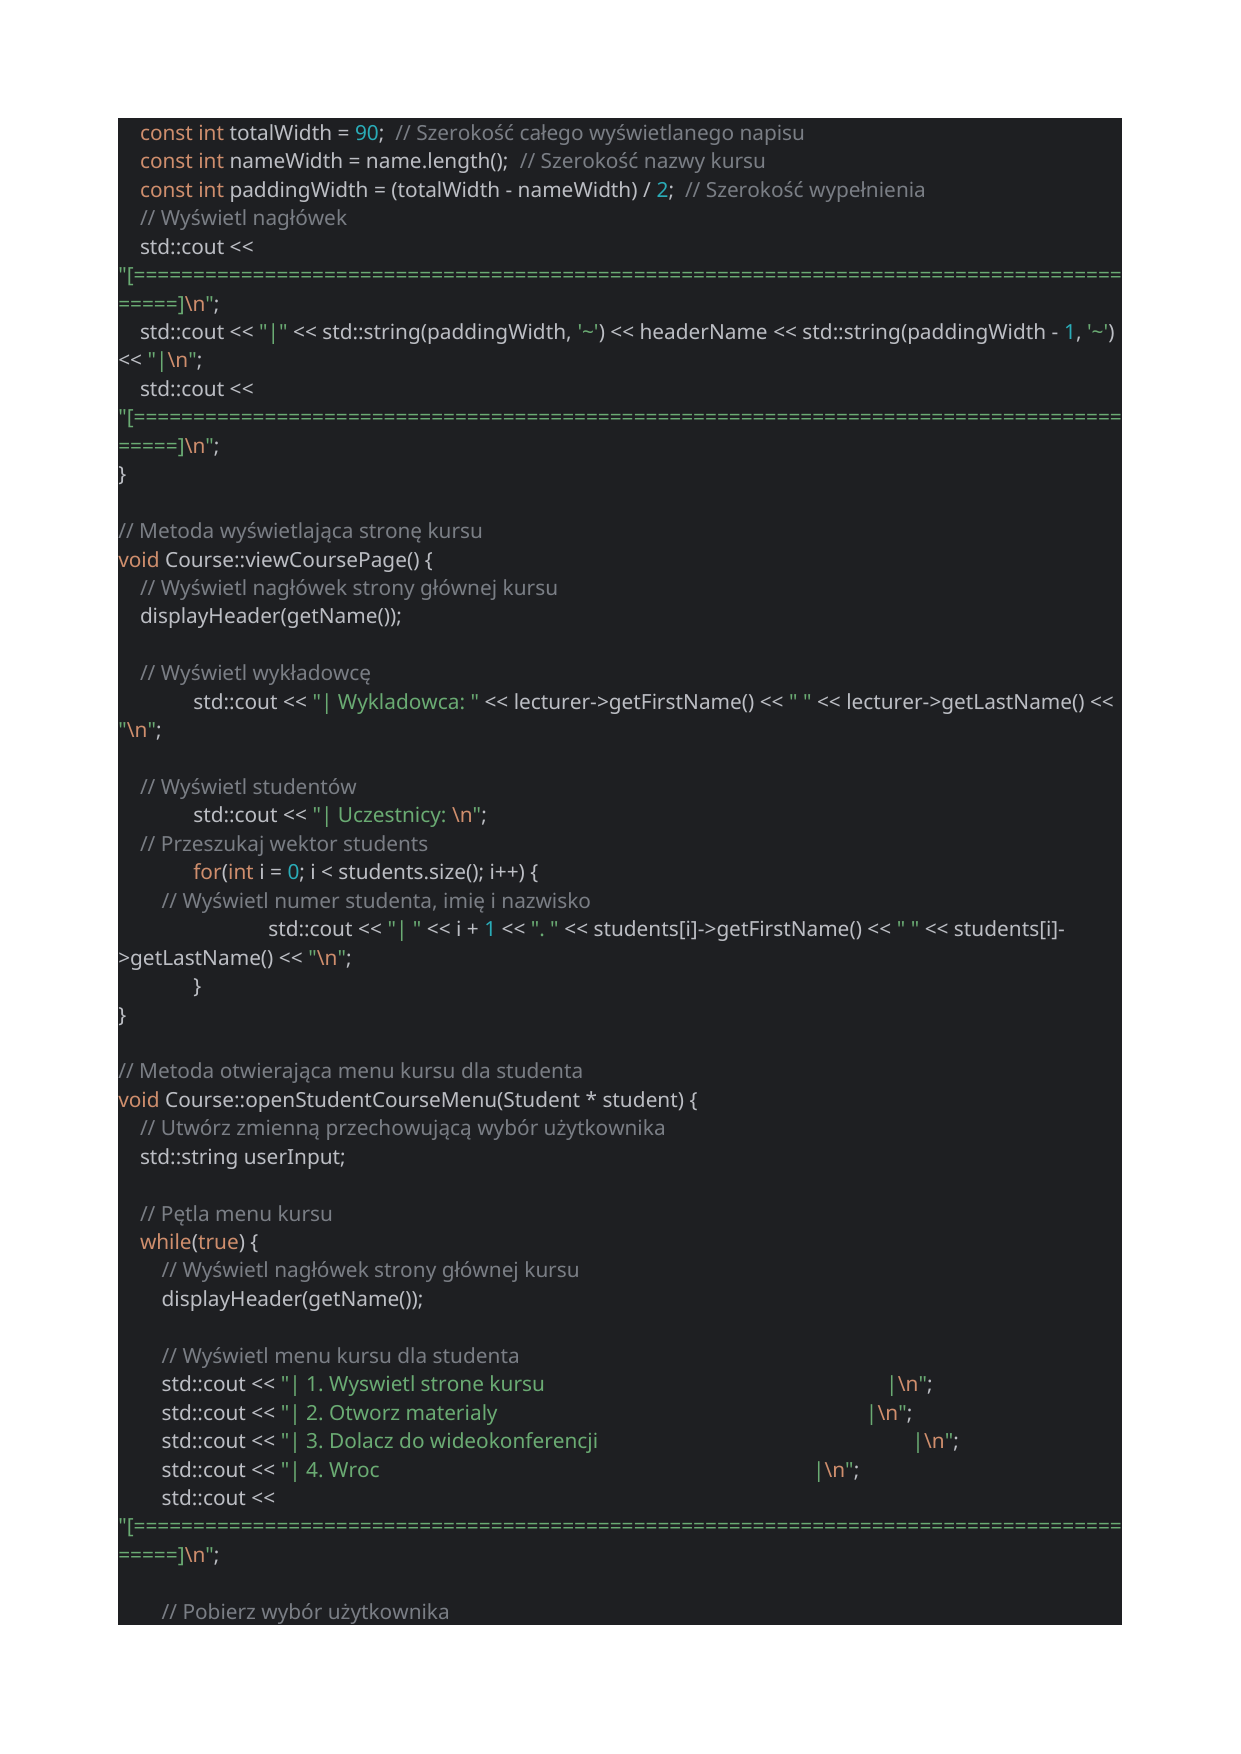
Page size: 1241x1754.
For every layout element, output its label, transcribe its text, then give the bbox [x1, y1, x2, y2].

text const int totalWidth = 90; // Szerokość całego wyświetlanego napisu const int nameWidth = name.length(); // Szerokość nazwy kursu const int paddingWidth = (totalWidth - nameWidth) / 2; // Szerokość wypełnienia // Wyświetl nagłówek std::cout << "[========================================================================================]\n"; std::cout << "|" << std::string(paddingWidth, '~') << headerName << std::string(paddingWidth - 1, '~') << "|\n"; std::cout << "[========================================================================================]\n"; } // Metoda wyświetlająca stronę kursu void Course::viewCoursePage() { // Wyświetl nagłówek strony głównej kursu displayHeader(getName()); // Wyświetl wykładowcę std::cout << "| Wykladowca: " << lecturer->getFirstName() << " " << lecturer->getLastName() << "\n"; // Wyświetl studentów std::cout << "| Uczestnicy: \n"; // Przeszukaj wektor students for(int i = 0; i < students.size(); i++) { // Wyświetl numer studenta, imię i nazwisko std::cout << "| " << i + 1 << ". " << students[i]->getFirstName() << " " << students[i]->getLastName() << "\n"; } } // Metoda otwierająca menu kursu dla studenta void Course::openStudentCourseMenu(Student * student) { // Utwórz zmienną przechowującą wybór użytkownika std::string userInput; // Pętla menu kursu while(true) { // Wyświetl nagłówek strony głównej kursu displayHeader(getName()); // Wyświetl menu kursu dla studenta std::cout << "| 1. Wyswietl strone kursu |\n"; std::cout << "| 2. Otworz materialy |\n"; std::cout << "| 3. Dolacz do wideokonferencji |\n"; std::cout << "| 4. Wroc |\n"; std::cout << "[========================================================================================]\n"; // Pobierz wybór użytkownika [118, 118, 1122, 1625]
